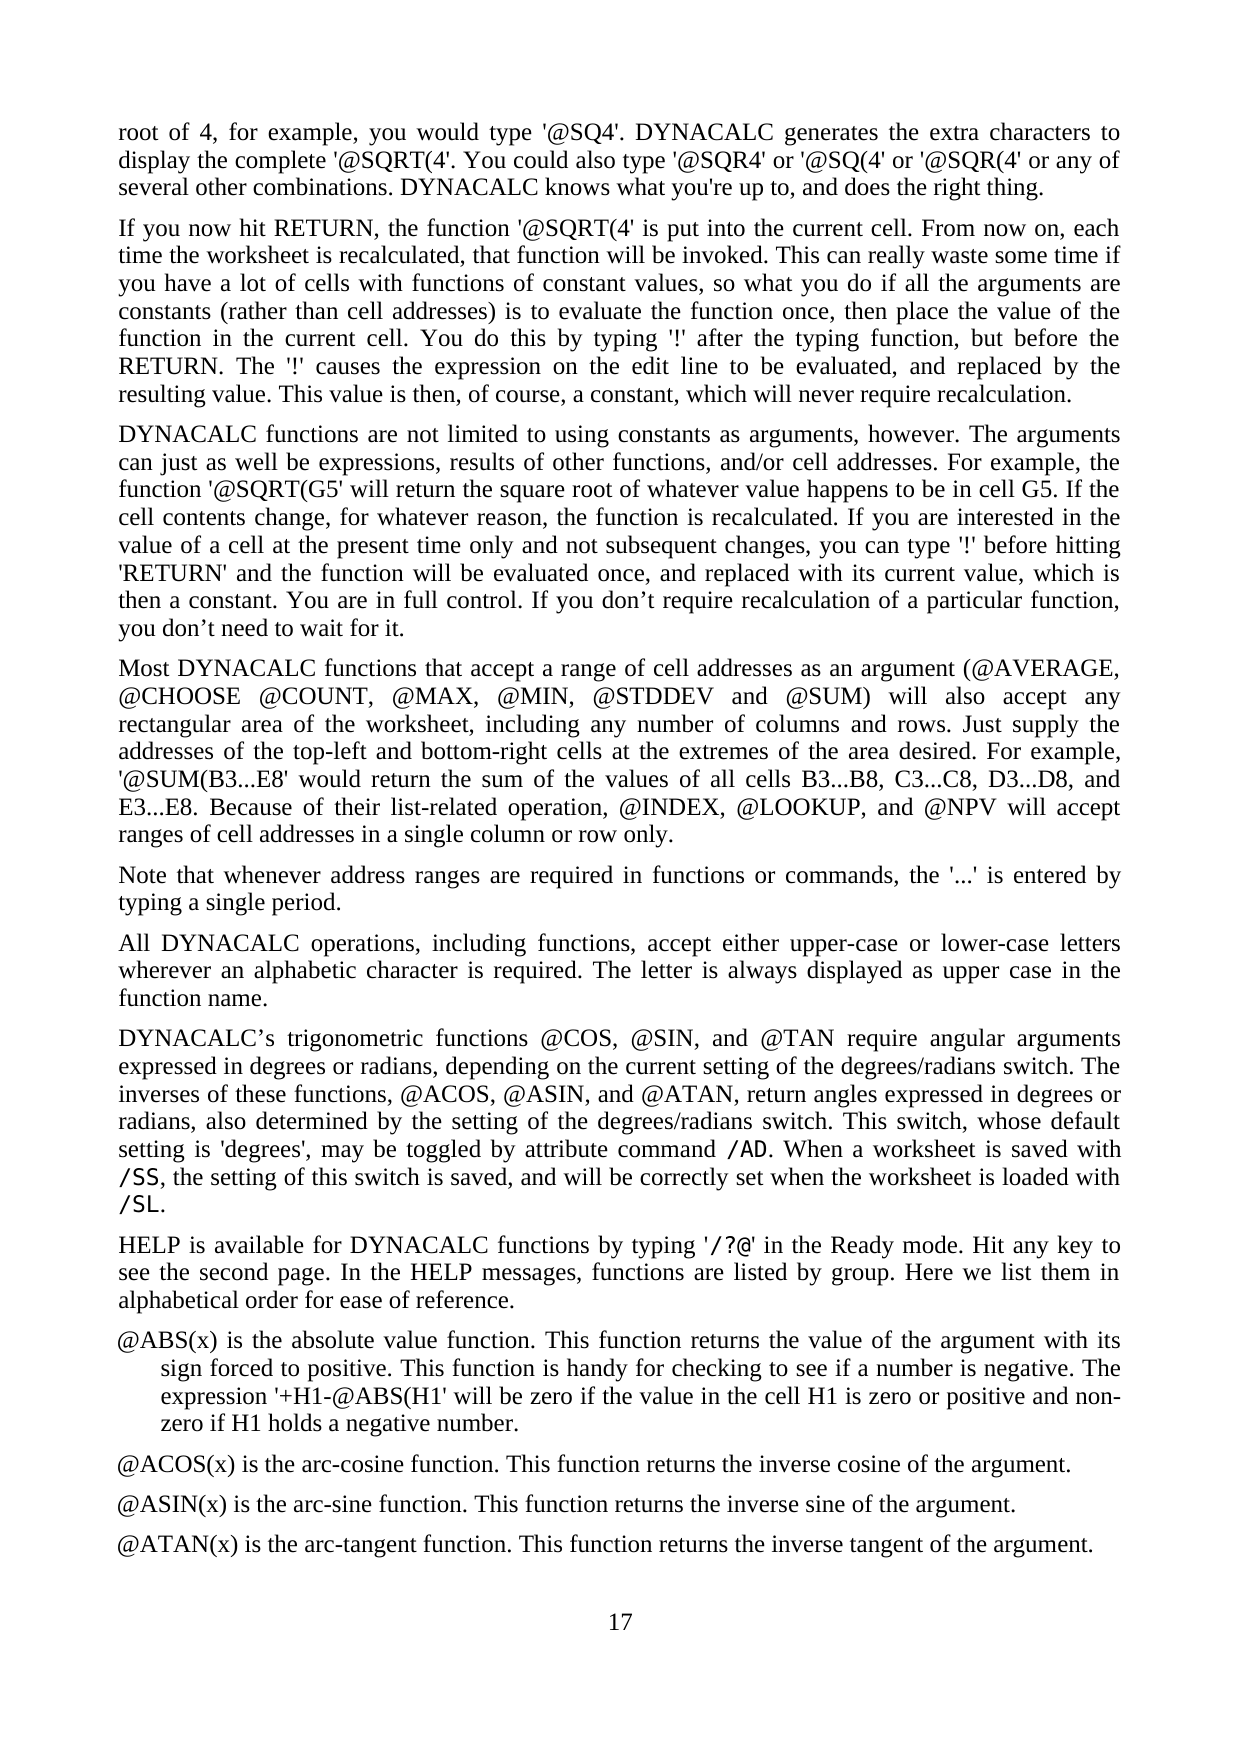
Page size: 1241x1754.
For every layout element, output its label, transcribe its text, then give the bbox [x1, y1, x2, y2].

text @ASIN(x) is the arc-sine function. This function returns the inverse sine of the argument. [117, 1490, 1122, 1518]
text @ATAN(x) is the arc-tangent function. This function returns the inverse tangent of the argument. [117, 1530, 1122, 1558]
text @ABS(x) is the absolute value function. This function returns the value of the argument with its sign forced to positive. This function is handy for checking to see if a number is negative. The expression '+H1-@ABS(H1' will be zero if the value in the cell H1 is zero or positive and non-zero if H1 holds a negative number. [117, 1326, 1122, 1437]
text All DYNACALC operations, including functions, accept either upper-case or lower-case letters wherever an alphabetic character is required. The letter is always displayed as upper case in the function name. [118, 929, 1122, 1012]
text Note that whenever address ranges are required in functions or commands, the '...' is entered by typing a single period. [118, 861, 1122, 916]
text If you now hit RETURN, the function '@SQRT(4' is put into the current cell. From now on, each time the worksheet is recalculated, that function will be invoked. This can really waste some time if you have a lot of cells with functions of constant values, so what you do if all the arguments are constants (rather than cell addresses) is to evaluate the function once, then place the value of the function in the current cell. You do this by typing '!' after the typing function, but before the RETURN. The '!' causes the expression on the edit line to be evaluated, and replaced by the resulting value. This value is then, of course, a constant, which will never require recalculation. [118, 214, 1122, 408]
text HELP is available for DYNACALC functions by typing '/?@' in the Ready mode. Hit any key to see the second page. In the HELP messages, functions are listed by group. Here we list them in alphabetical order for ease of reference. [118, 1231, 1122, 1314]
text DYNACALC’s trigonometric functions @COS, @SIN, and @TAN require angular arguments expressed in degrees or radians, depending on the current setting of the degrees/radians switch. The inverses of these functions, @ACOS, @ASIN, and @ATAN, return angles expressed in degrees or radians, also determined by the setting of the degrees/radians switch. This switch, whose default setting is 'degrees', may be toggled by attribute command /AD. When a worksheet is saved with /SS, the setting of this switch is saved, and will be correctly set when the worksheet is loaded with /SL. [118, 1024, 1122, 1218]
text root of 4, for example, you would type '@SQ4'. DYNACALC generates the extra characters to display the complete '@SQRT(4'. You could also type '@SQR4' or '@SQ(4' or '@SQR(4' or any of several other combinations. DYNACALC knows what you're up to, and does the right thing. [118, 118, 1122, 201]
text DYNACALC functions are not limited to using constants as arguments, however. The arguments can just as well be expressions, results of other functions, and/or cell addresses. For example, the function '@SQRT(G5' will return the square root of whatever value happens to be in cell G5. If the cell contents change, for whatever reason, the function is recalculated. If you are interested in the value of a cell at the present time only and not subsequent changes, you can type '!' before hitting 'RETURN' and the function will be evaluated once, and replaced with its current value, which is then a constant. You are in full control. If you don’t require recalculation of a particular function, you don’t need to wait for it. [118, 420, 1122, 642]
text Most DYNACALC functions that accept a range of cell addresses as an argument (@AVERAGE, @CHOOSE @COUNT, @MAX, @MIN, @STDDEV and @SUM) will also accept any rectangular area of the worksheet, including any number of columns and rows. Just supply the addresses of the top-left and bottom-right cells at the extremes of the area desired. For example, '@SUM(B3...E8' would return the sum of the values of all cells B3...B8, C3...C8, D3...D8, and E3...E8. Because of their list-related operation, @INDEX, @LOOKUP, and @NPV will accept ranges of cell addresses in a single column or row only. [118, 654, 1122, 848]
text @ACOS(x) is the arc-cosine function. This function returns the inverse cosine of the argument. [117, 1450, 1122, 1477]
